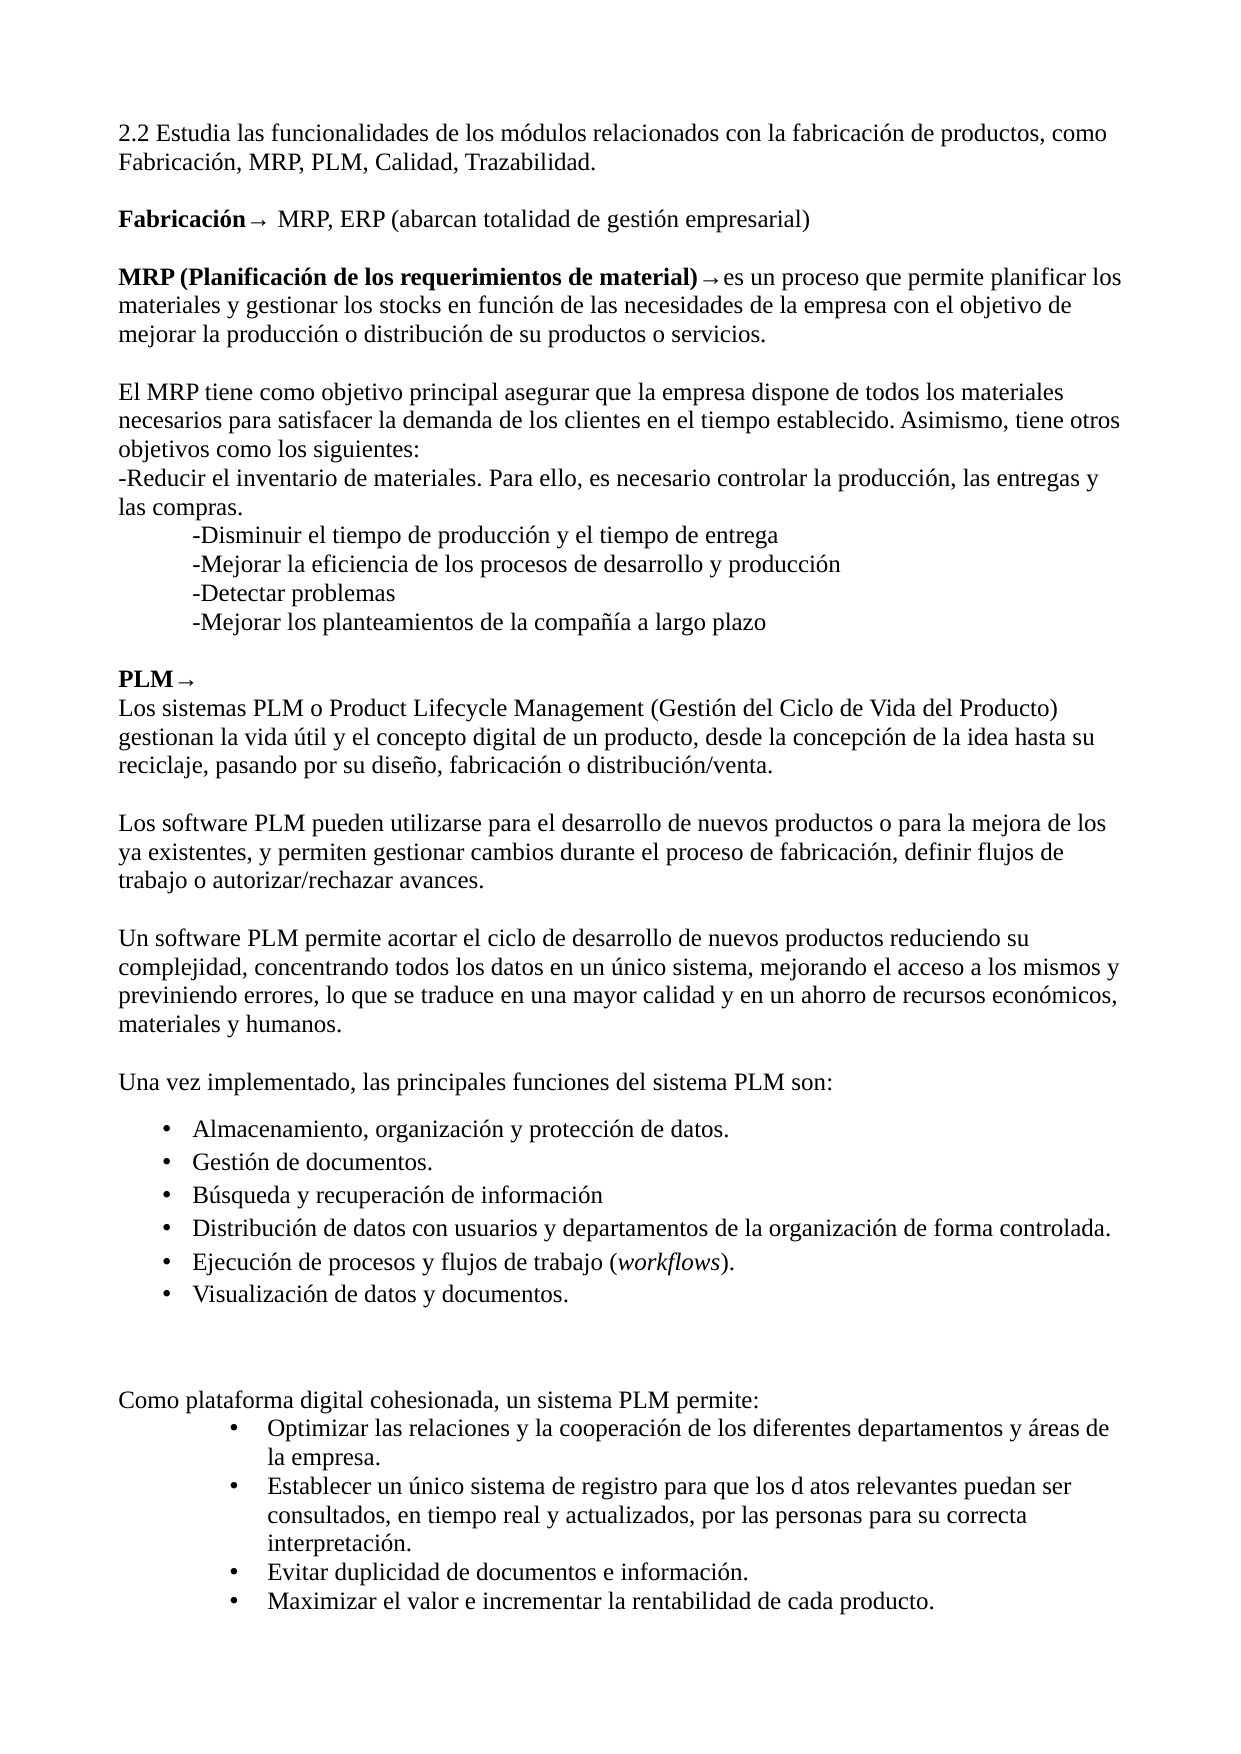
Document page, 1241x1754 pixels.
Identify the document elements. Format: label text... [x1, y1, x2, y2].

list Almacenamiento, organización y protección de datos. [162, 1114, 1122, 1143]
text -Mejorar los planteamientos de la compañía a largo plazo [118, 607, 1122, 636]
text 2.2 Estudia las funcionalidades de los módulos relacionados con la fabricación de productos, como Fabricación, MRP, PLM, Calidad, Trazabilidad. [118, 118, 1122, 176]
text Fabricación→ MRP, ERP (abarcan totalidad de gestión empresarial) [118, 204, 1122, 233]
text Como plataforma digital cohesionada, un sistema PLM permite: [118, 1385, 1122, 1413]
text -Mejorar la eficiencia de los procesos de desarrollo y producción [118, 549, 1122, 578]
text Los sistemas PLM o Product Lifecycle Management (Gestión del Ciclo de Vida del Producto) gestionan la vida útil y el concepto digital de un producto, desde la concepción de la idea hasta su reciclaje, pasando por su diseño, fabricación o distribución/venta. [118, 693, 1122, 779]
list Búsqueda y recuperación de información [162, 1181, 1122, 1209]
list Maximizar el valor e incrementar la rentabilidad de cada producto. [229, 1586, 1122, 1615]
list Gestión de documentos. [162, 1147, 1122, 1176]
text Un software PLM permite acortar el ciclo de desarrollo de nuevos productos reduciendo su complejidad, concentrando todos los datos en un único sistema, mejorando el acceso a los mismos y previniendo errores, lo que se traduce en una mayor calidad y en un ahorro de recursos económicos, materiales y humanos. [118, 923, 1122, 1038]
list Visualización de datos y documentos. [162, 1279, 1122, 1308]
text Los software PLM pueden utilizarse para el desarrollo de nuevos productos o para la mejora de los ya existentes, y permiten gestionar cambios durante el proceso de fabricación, definir flujos de trabajo o autorizar/rechazar avances. [118, 808, 1122, 894]
text PLM→ [118, 664, 1122, 693]
text -Reducir el inventario de materiales. Para ello, es necesario controlar la producción, las entregas y las compras. [118, 463, 1122, 521]
list Establecer un único sistema de registro para que los d atos relevantes puedan ser consultados, en tiempo real y actualizados, por las personas para su correcta interpretación. [229, 1471, 1122, 1557]
text -Disminuir el tiempo de producción y el tiempo de entrega [118, 521, 1122, 549]
text MRP (Planificación de los requerimientos de material)→es un proceso que permite planificar los materiales y gestionar los stocks en función de las necesidades de la empresa con el objetivo de mejorar la producción o distribución de su productos o servicios. [118, 262, 1122, 348]
text El MRP tiene como objetivo principal asegurar que la empresa dispone de todos los materiales necesarios para satisfacer la demanda de los clientes en el tiempo establecido. Asimismo, tiene otros objetivos como los siguientes: [118, 377, 1122, 463]
list Optimizar las relaciones y la cooperación de los diferentes departamentos y áreas de la empresa. [229, 1413, 1122, 1471]
list Ejecución de procesos y flujos de trabajo (workflows). [162, 1247, 1122, 1275]
list Distribución de datos con usuarios y departamentos de la organización de forma controlada. [162, 1213, 1122, 1242]
text -Detectar problemas [118, 578, 1122, 607]
text Una vez implementado, las principales funciones del sistema PLM son: [118, 1067, 1122, 1096]
list Evitar duplicidad de documentos e información. [229, 1557, 1122, 1586]
